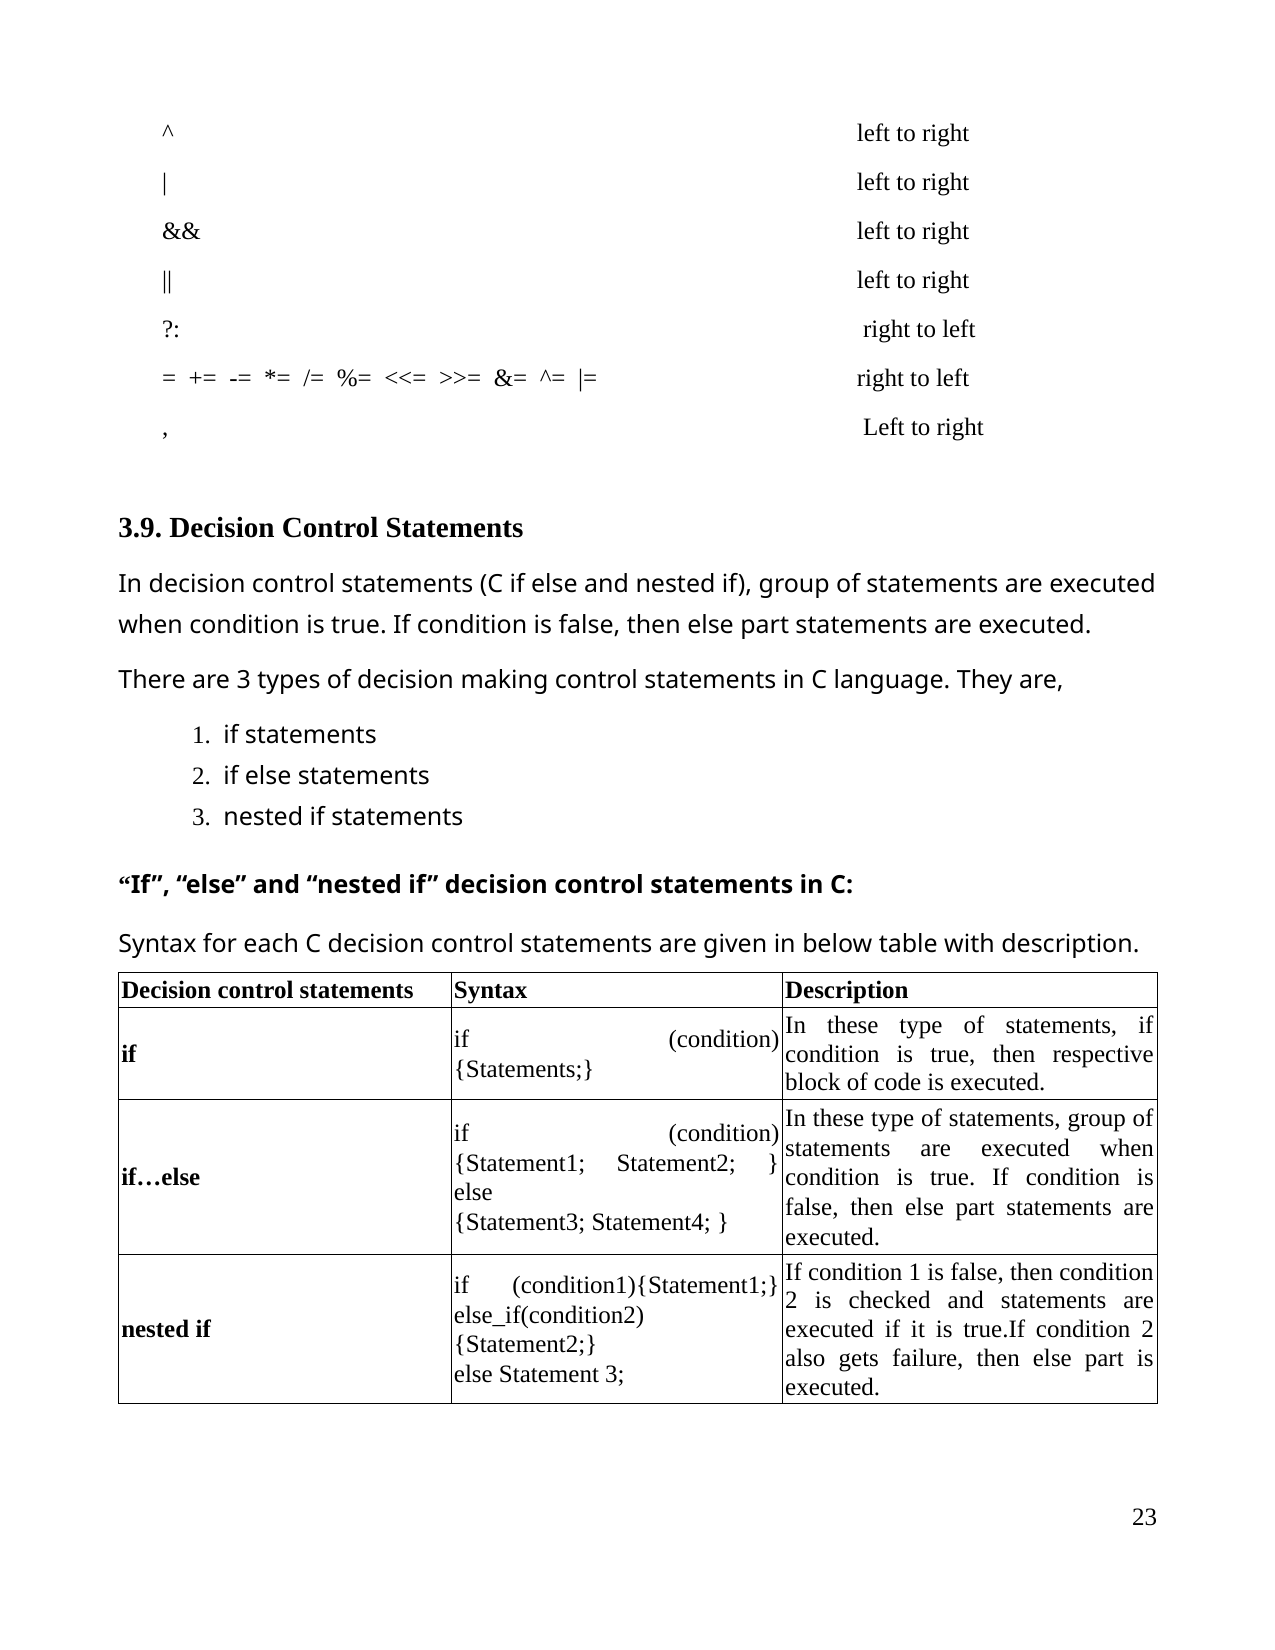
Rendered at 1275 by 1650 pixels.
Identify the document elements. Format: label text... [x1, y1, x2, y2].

table_cell if (condition) {Statement1; Statement2; } else {Statement3; Statement4; } [452, 1100, 782, 1253]
text ?: right to left [118, 314, 1157, 343]
table_cell In these type of statements, group of statements are executed when condition is true. If condition is false, then else part statements are executed. [783, 1100, 1157, 1253]
text && left to right [118, 216, 1157, 245]
text || left to right [118, 265, 1157, 294]
text , Left to right [118, 412, 1157, 441]
text | left to right [118, 167, 1157, 196]
list if statements [118, 717, 1157, 751]
table_cell if (condition1){Statement1;} else_if(condition2) {Statement2;} else Statement 3; [452, 1255, 782, 1403]
list if else statements [118, 758, 1157, 792]
text ^ left to right [118, 118, 1157, 147]
table_cell In these type of statements, if condition is true, then respective block of code is executed. [783, 1008, 1157, 1099]
table_cell if [119, 1008, 451, 1099]
list nested if statements [118, 799, 1157, 833]
text 3.9. Decision Control Statements [118, 511, 1157, 544]
table_cell nested if [119, 1255, 451, 1403]
table_cell If condition 1 is false, then condition 2 is checked and statements are executed if it is true.If condition 2 also gets failure, then else part is executed. [783, 1255, 1157, 1403]
subtitle Syntax for each C decision control statements are given in below table with description. [118, 926, 1157, 960]
table_header Decision control statements [119, 973, 451, 1007]
text There are 3 types of decision making control statements in C language. They are, [118, 662, 1157, 696]
text = += -= *= /= %= <<= >>= &= ^= |= right to left [118, 363, 1157, 392]
table_header Description [783, 973, 1157, 1007]
table_cell if (condition) {Statements;} [452, 1008, 782, 1099]
text In decision control statements (C if else and nested if), group of statements are executed when condition is true. If condition is false, then else part statements are executed. [118, 565, 1157, 640]
subtitle “If”, “else” and “nested if” decision control statements in C: [118, 867, 1157, 901]
table_header Syntax [452, 973, 782, 1007]
table_cell if…else [119, 1100, 451, 1253]
